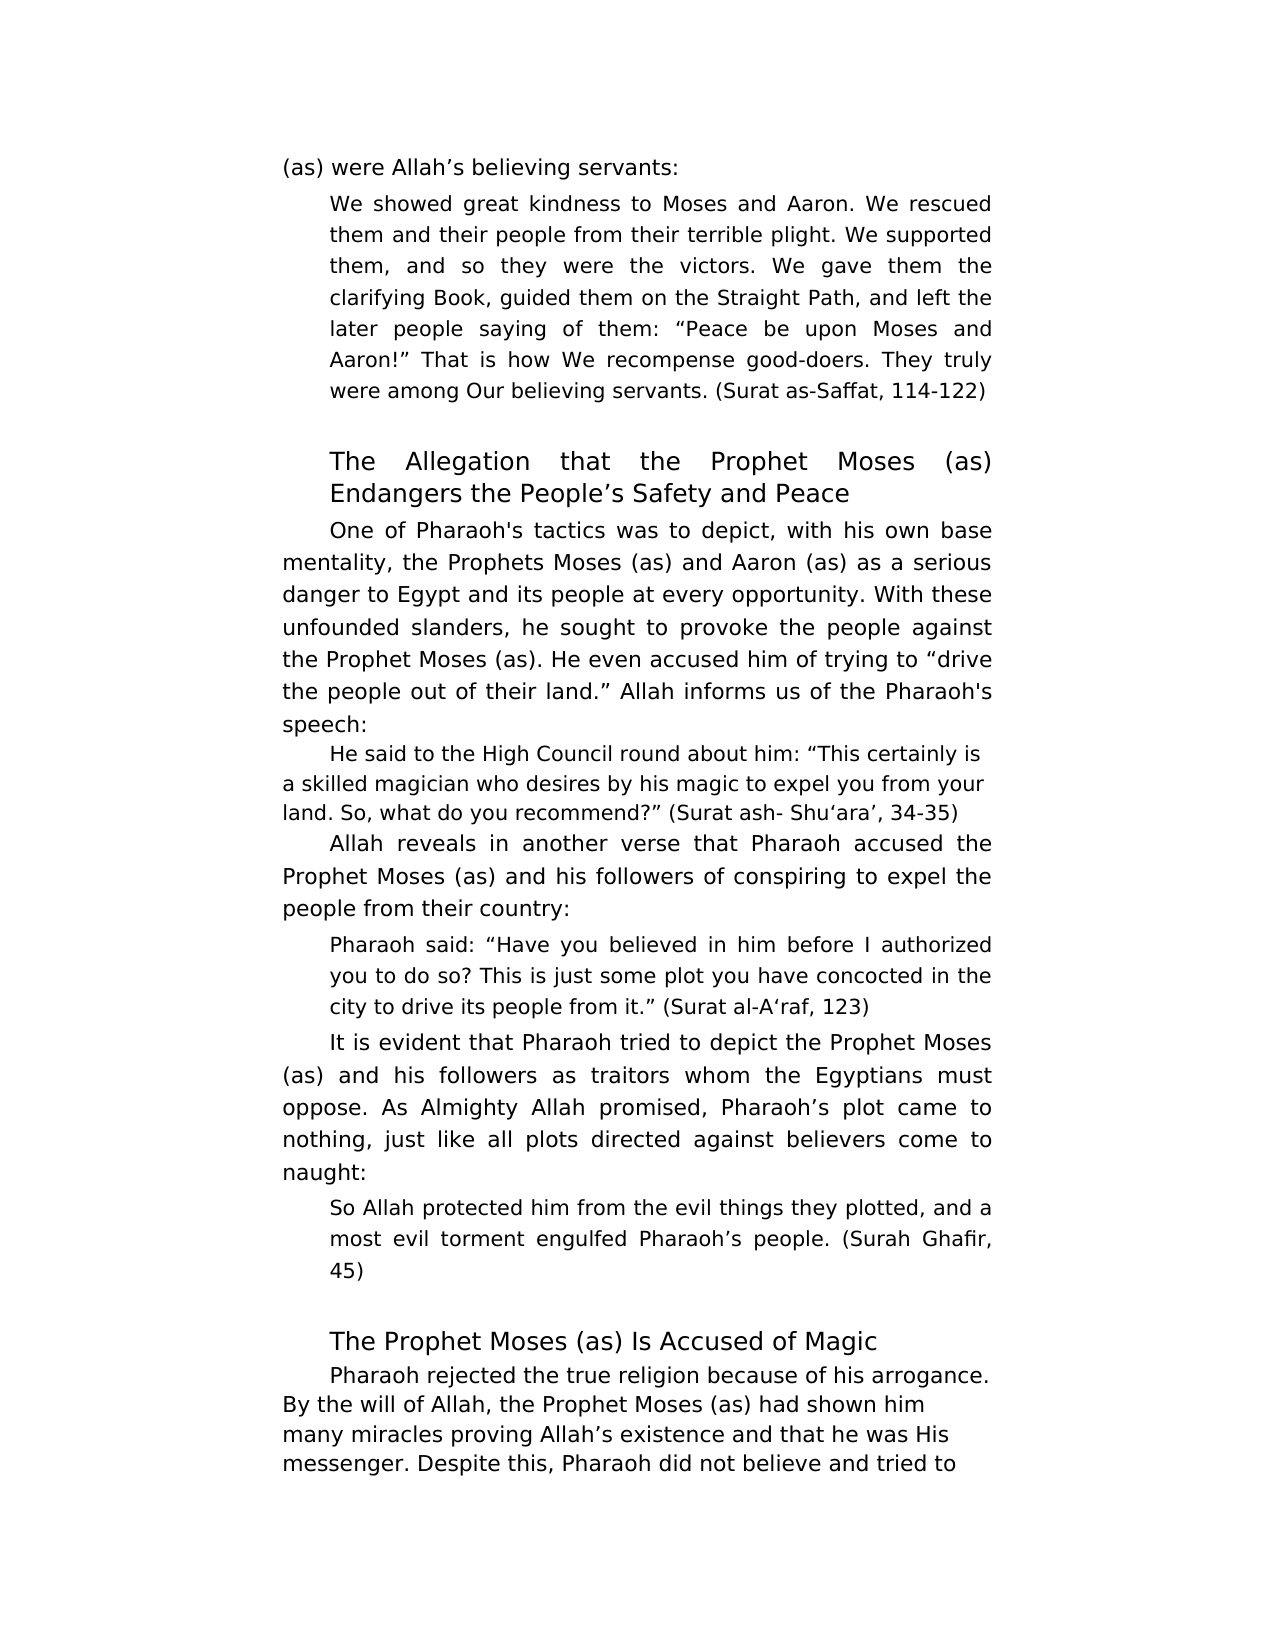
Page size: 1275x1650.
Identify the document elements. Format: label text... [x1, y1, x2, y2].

text So Allah protected him from the evil things they plotted, and a most evil torment engulfed Pharaoh’s people. (Surah Ghafir, 45) [329, 1191, 993, 1284]
text We showed great kindness to Moses and Aaron. We rescued them and their people from their terrible plight. We supported them, and so they were the victors. We gave them the clarifying Book, guided them on the Straight Path, and left the later people saying of them: “Peace be upon Moses and Aaron!” That is how We recompense good-doers. They truly were among Our believing servants. (Surat as-Saffat, 114-122) [329, 186, 993, 405]
text Pharaoh rejected the true religion because of his arrogance. By the will of Allah, the Prophet Moses (as) had shown him many miracles proving Allah’s existence and that he was His messenger. Despite this, Pharaoh did not believe and tried to [282, 1360, 993, 1477]
text (as) were Allah’s believing servants: [282, 150, 993, 182]
text The Allegation that the Prophet Moses (as) Endangers the People’s Safety and Peace [329, 446, 993, 508]
text The Prophet Moses (as) Is Accused of Magic [329, 1325, 993, 1356]
text Allah reveals in another verse that Pharaoh accused the Prophet Moses (as) and his followers of conspiring to expel the people from their country: [282, 826, 993, 923]
text One of Pharaoh's tactics was to depict, with his own base mentality, the Prophets Moses (as) and Aaron (as) as a serious danger to Egypt and its people at every opportunity. With these unfounded slanders, he sought to provoke the people against the Prophet Moses (as). He even accused him of trying to “drive the people out of their land.” Allah informs us of the Pharaoh's speech: [282, 512, 993, 738]
text Pharaoh said: “Have you believed in him before I authorized you to do so? This is just some plot you have concocted in the city to drive its people from it.” (Surat al-A‘raf, 123) [329, 927, 993, 1021]
text He said to the High Council round about him: “This certainly is a skilled magician who desires by his magic to expel you from your land. So, what do you recommend?” (Surat ash- Shu‘ara’, 34-35) [282, 738, 993, 826]
text It is evident that Pharaoh tried to depict the Prophet Moses (as) and his followers as traitors whom the Egyptians must oppose. As Almighty Allah promised, Pharaoh’s plot came to nothing, just like all plots directed against believers come to naught: [282, 1025, 993, 1186]
